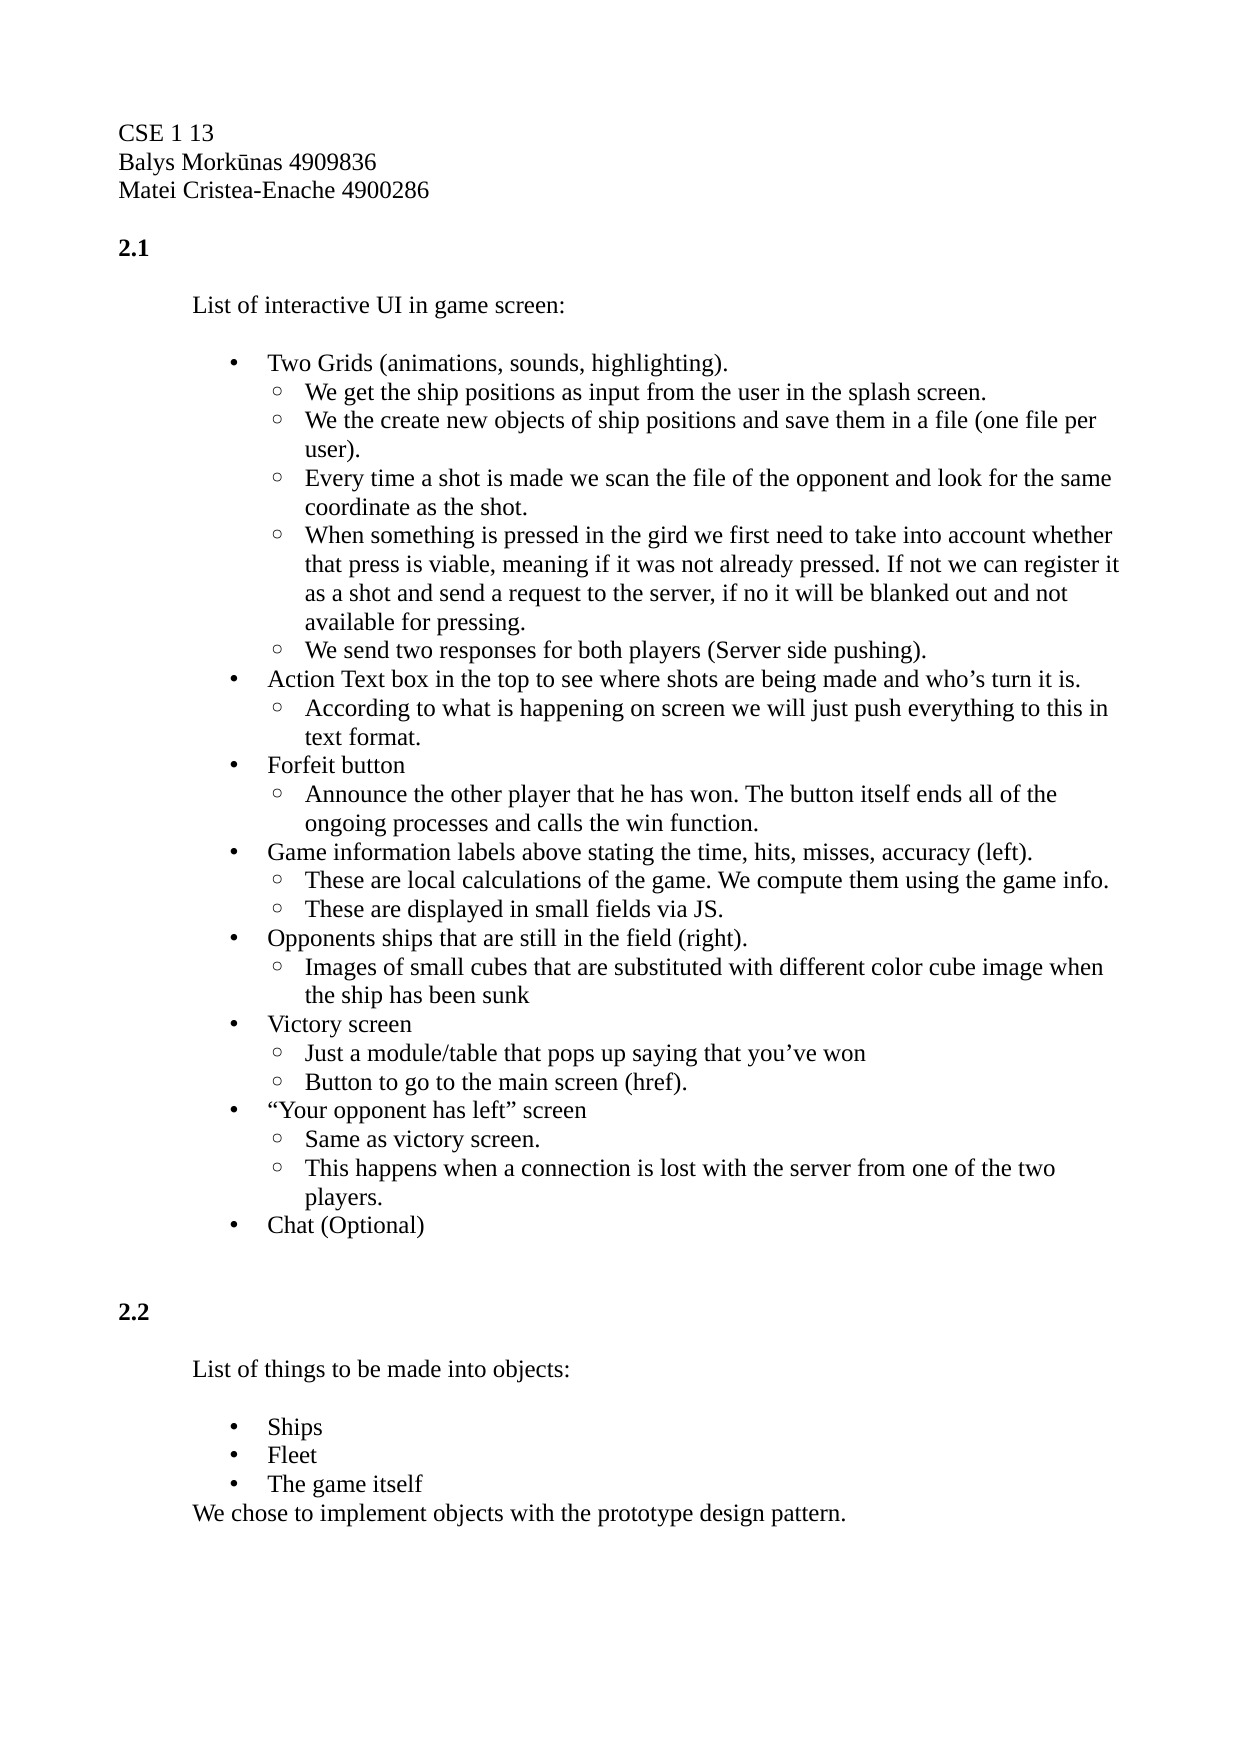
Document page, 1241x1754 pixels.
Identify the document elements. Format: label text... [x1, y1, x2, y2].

list “Your opponent has left” screen [229, 1096, 1122, 1124]
text CSE 1 13 [118, 118, 1122, 147]
list Every time a shot is made we scan the file of the opponent and look for the same coordinate as the shot. [267, 463, 1122, 521]
list These are displayed in small fields via JS. [267, 894, 1122, 923]
list Ships [229, 1412, 1122, 1441]
list These are local calculations of the game. We compute them using the game info. [267, 866, 1122, 894]
list According to what is happening on screen we will just push everything to this in text format. [267, 693, 1122, 751]
text 2.2 [118, 1297, 1122, 1326]
list Announce the other player that he has won. The button itself ends all of the ongoing processes and calls the win function. [267, 779, 1122, 837]
list Forfeit button [229, 751, 1122, 779]
text We chose to implement objects with the prototype design pattern. [118, 1498, 1122, 1527]
list We the create new objects of ship positions and save them in a file (one file per user). [267, 406, 1122, 463]
list Two Grids (animations, sounds, highlighting). [229, 348, 1122, 377]
text 2.1 [118, 233, 1122, 262]
list Same as victory screen. [267, 1124, 1122, 1153]
text List of things to be made into objects: [118, 1354, 1122, 1383]
text Balys Morkūnas 4909836 [118, 147, 1122, 176]
text List of interactive UI in game screen: [118, 291, 1122, 348]
list Action Text box in the top to see where shots are being made and who’s turn it is. [229, 664, 1122, 693]
list Game information labels above stating the time, hits, misses, accuracy (left). [229, 837, 1122, 866]
list Images of small cubes that are substituted with different color cube image when the ship has been sunk [267, 952, 1122, 1009]
list We send two responses for both players (Server side pushing). [267, 636, 1122, 664]
list Chat (Optional) [229, 1211, 1122, 1239]
list The game itself [229, 1469, 1122, 1498]
list We get the ship positions as input from the user in the splash screen. [267, 377, 1122, 406]
list Victory screen [229, 1009, 1122, 1038]
list Just a module/table that pops up saying that you’ve won [267, 1038, 1122, 1067]
list Opponents ships that are still in the field (right). [229, 923, 1122, 952]
list This happens when a connection is lost with the server from one of the two players. [267, 1153, 1122, 1211]
list Fleet [229, 1441, 1122, 1469]
list When something is pressed in the gird we first need to take into account whether that press is viable, meaning if it was not already pressed. If not we can register it as a shot and send a request to the server, if no it will be blanked out and not available for pressing. [267, 521, 1122, 636]
list Button to go to the main screen (href). [267, 1067, 1122, 1096]
text Matei Cristea-Enache 4900286 [118, 176, 1122, 204]
